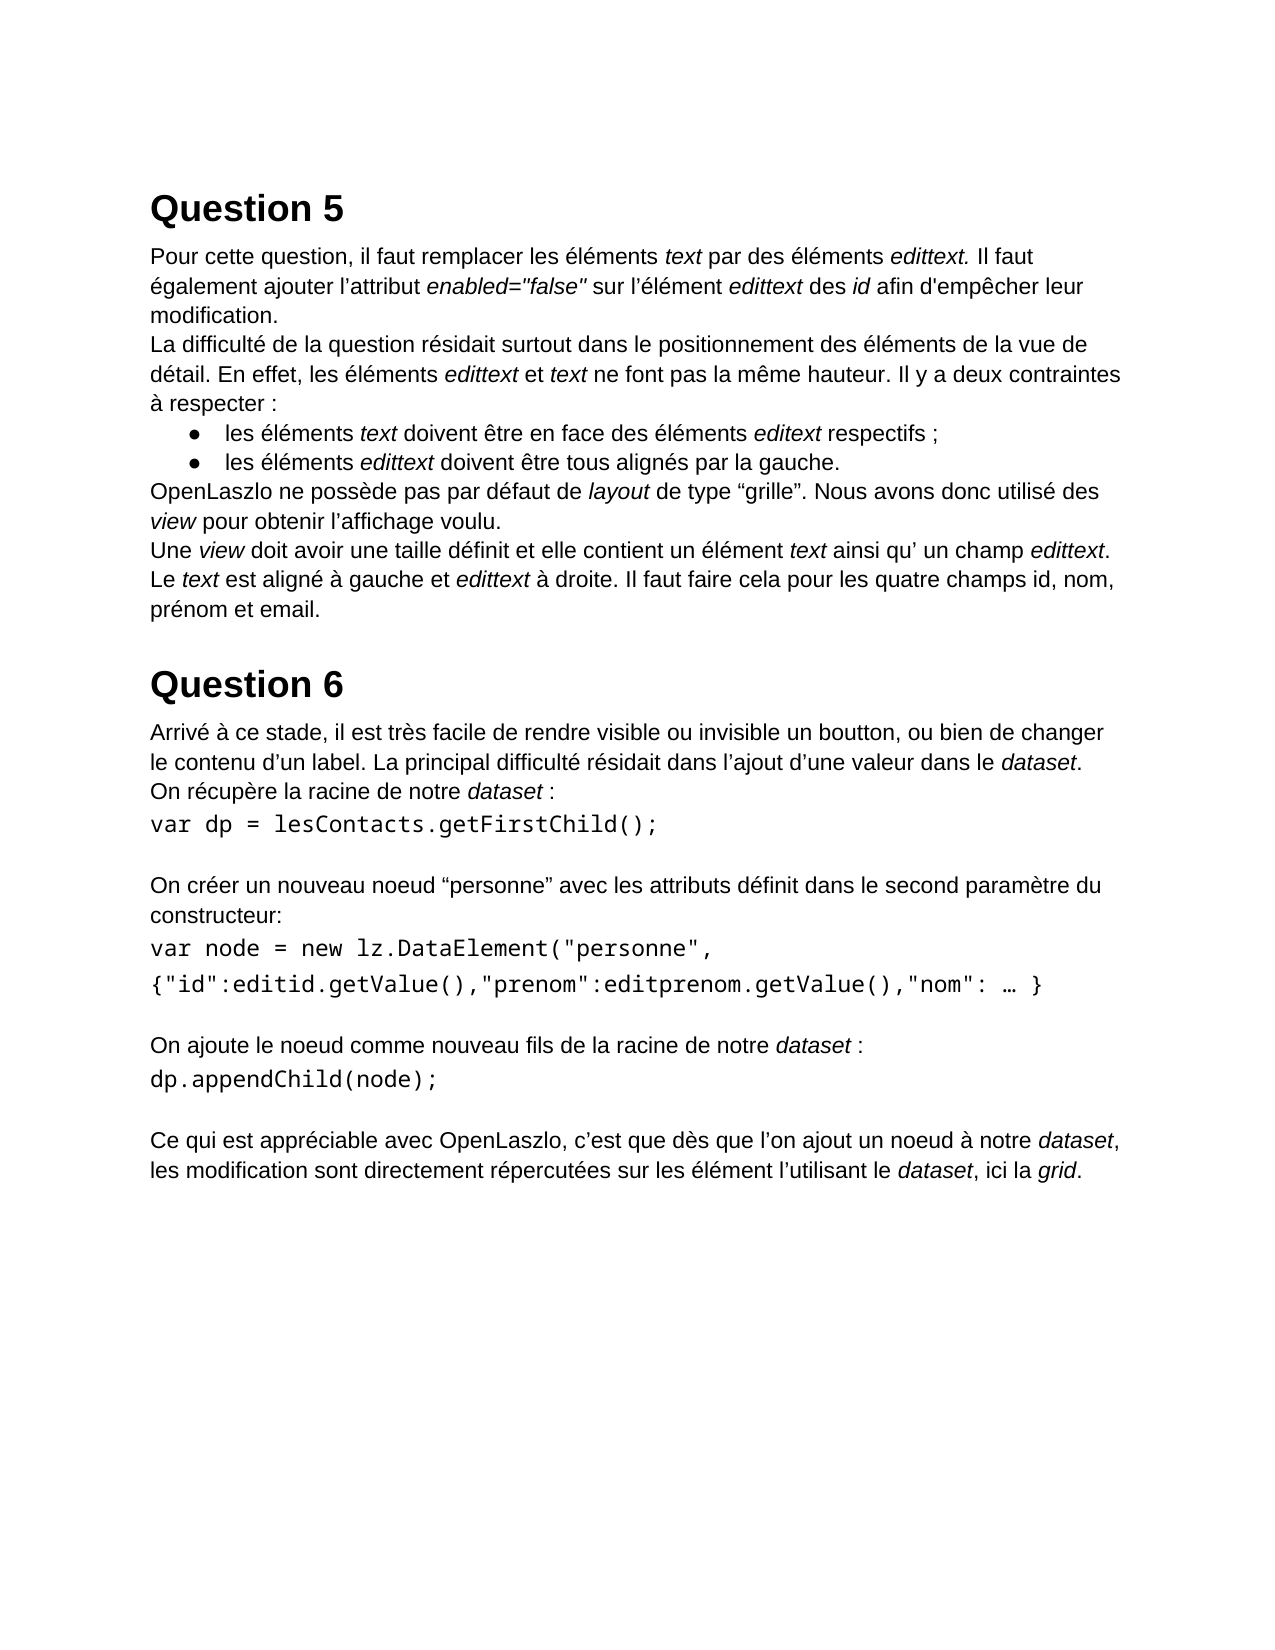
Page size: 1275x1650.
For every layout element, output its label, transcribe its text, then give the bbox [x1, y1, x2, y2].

text La difficulté de la question résidait surtout dans le positionnement des éléments de la vue de détail. En effet, les éléments edittext et text ne font pas la même hauteur. Il y a deux contraintes à respecter : [150, 332, 1125, 416]
list les éléments text doivent être en face des éléments editext respectifs ; [187, 420, 1125, 446]
text On créer un nouveau noeud “personne” avec les attributs définit dans le second paramètre du constructeur: [150, 873, 1125, 928]
text dp.appendChild(node); [150, 1063, 1125, 1094]
text On ajoute le noeud comme nouveau fils de la racine de notre dataset : [150, 1033, 1125, 1059]
text var node = new lz.DataElement("personne", [150, 932, 1125, 963]
list les éléments edittext doivent être tous alignés par la gauche. [187, 449, 1125, 475]
text Une view doit avoir une taille définit et elle contient un élément text ainsi qu’ un champ edittext. Le text est aligné à gauche et edittext à droite. Il faut faire cela pour les quatre champs id, nom, prénom et email. [150, 538, 1125, 622]
subtitle Question 5 [150, 187, 1125, 229]
text On récupère la racine de notre dataset : [150, 778, 1125, 804]
text OpenLaszlo ne possède pas par défaut de layout de type “grille”. Nous avons donc utilisé des view pour obtenir l’affichage voulu. [150, 479, 1125, 534]
subtitle Question 6 [150, 663, 1125, 705]
text Arrivé à ce stade, il est très facile de rendre visible ou invisible un boutton, ou bien de changer le contenu d’un label. La principal difficulté résidait dans l’ajout d’une valeur dans le dataset. [150, 720, 1125, 775]
text Ce qui est appréciable avec OpenLaszlo, c’est que dès que l’on ajout un noeud à notre dataset, les modification sont directement répercutées sur les élément l’utilisant le dataset, ici la grid. [150, 1128, 1125, 1183]
text Pour cette question, il faut remplacer les éléments text par des éléments edittext. Il faut également ajouter l’attribut enabled="false" sur l’élément edittext des id afin d'empêcher leur modification. [150, 244, 1125, 328]
text {"id":editid.getValue(),"prenom":editprenom.getValue(),"nom": … } [150, 968, 1125, 999]
text var dp = lesContacts.getFirstChild(); [150, 808, 1125, 839]
